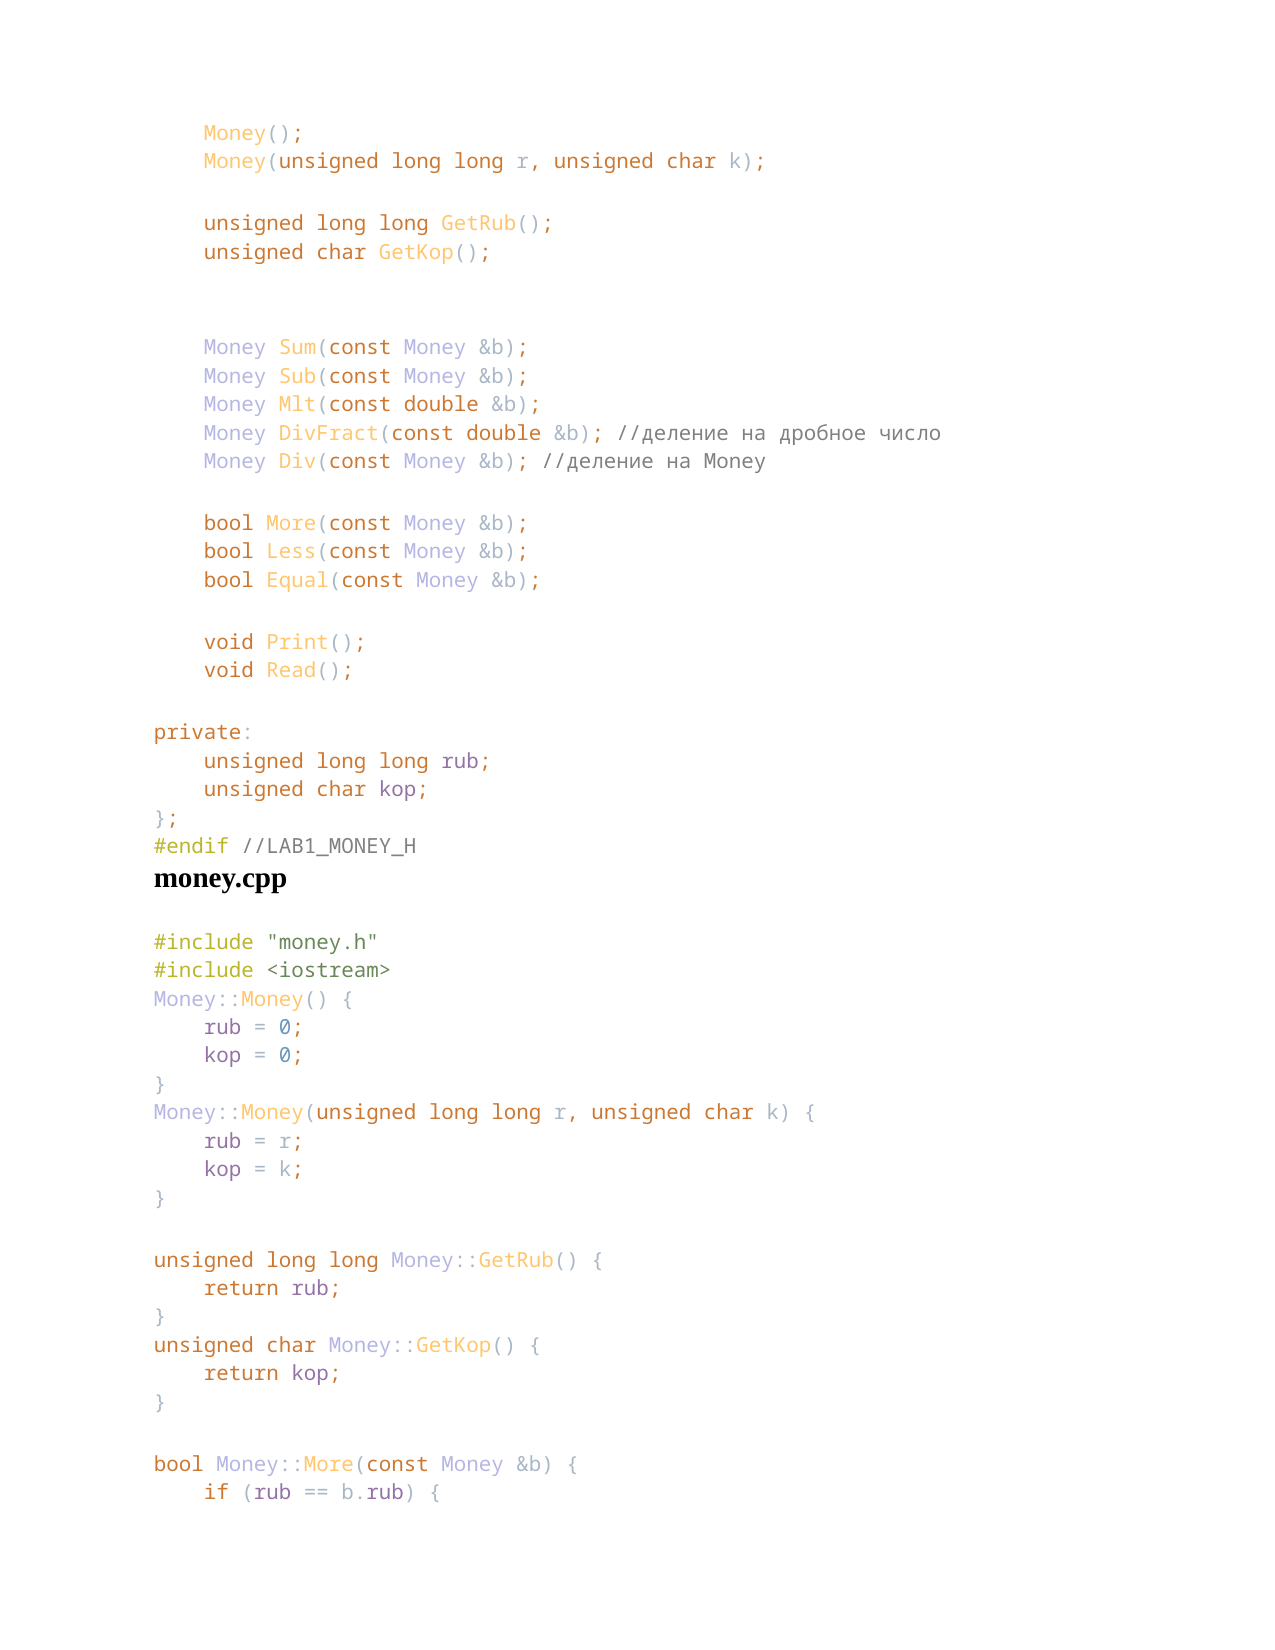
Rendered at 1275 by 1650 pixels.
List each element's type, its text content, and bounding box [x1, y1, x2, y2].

text #include "money.h" #include <iostream> Money::Money() { rub = 0; kop = 0; } Money::Money(unsigned long long r, unsigned char k) { rub = r; kop = k; } unsigned long long Money::GetRub() { return rub; } unsigned char Money::GetKop() { return kop; } bool Money::More(const Money &b) { if (rub == b.rub) { [153, 927, 1157, 1506]
text Money(); Money(unsigned long long r, unsigned char k); unsigned long long GetRub(); unsigned char GetKop(); Money Sum(const Money &b); Money Sub(const Money &b); Money Mlt(const double &b); Money DivFract(const double &b); //деление на дробное число Money Div(const Money &b); //деление на Money bool More(const Money &b); bool Less(const Money &b); bool Equal(const Money &b); void Print(); void Read(); private: unsigned long long rub; unsigned char kop; }; #endif //LAB1_MONEY_H [153, 118, 1157, 860]
text money.cpp [153, 860, 1157, 893]
